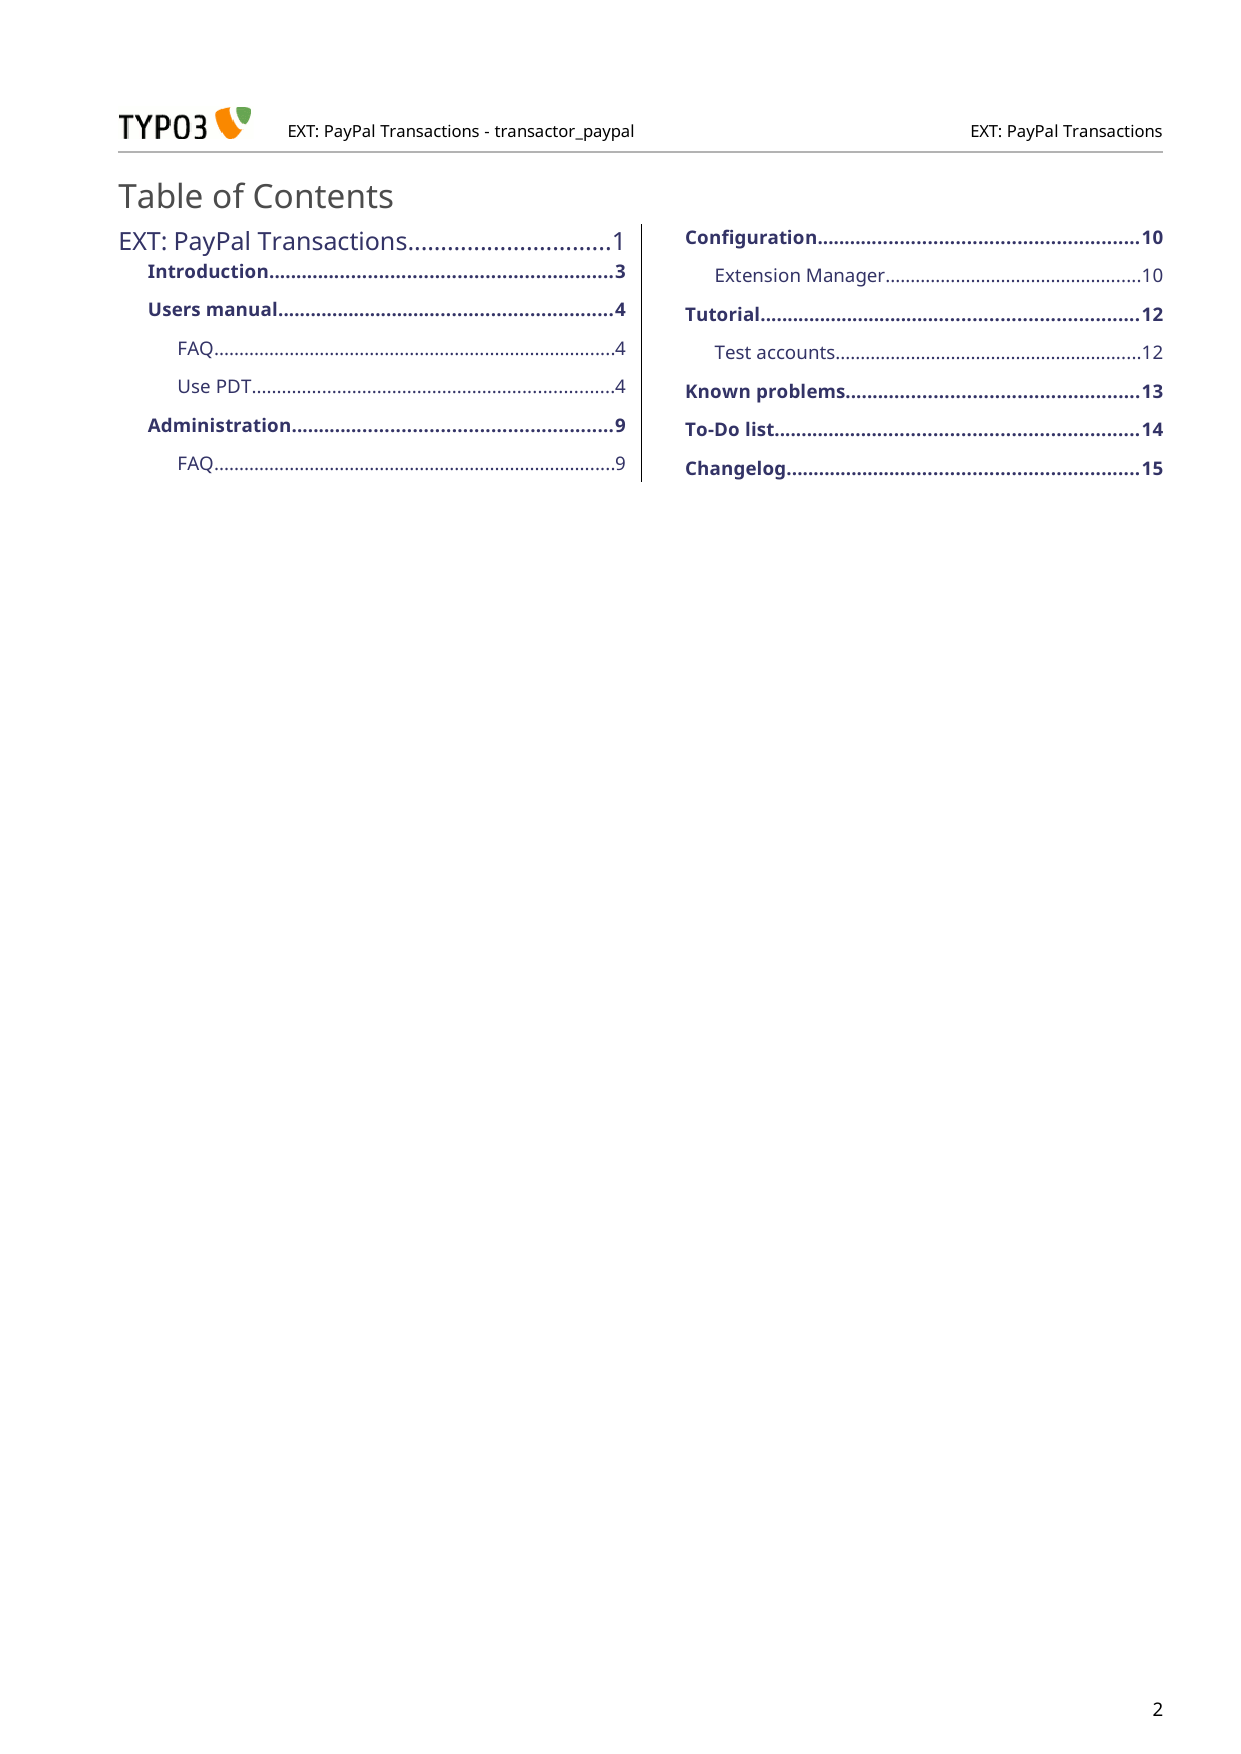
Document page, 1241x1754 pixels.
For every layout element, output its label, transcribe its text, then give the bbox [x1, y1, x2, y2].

text FAQ 4 [177, 335, 626, 361]
text Administration 9 [148, 412, 626, 438]
text Extension Manager 10 [714, 262, 1163, 288]
text Use PDT 4 [177, 373, 626, 399]
picture [118, 106, 254, 139]
text Tutorial 12 [685, 301, 1163, 327]
text To-Do list 14 [685, 416, 1163, 442]
text FAQ 9 [177, 450, 626, 476]
subtitle Table of Contents [118, 172, 1163, 218]
text Known problems 13 [685, 378, 1163, 404]
text EXT: PayPal Transactions 1 [118, 224, 626, 258]
text Changelog 15 [685, 454, 1163, 481]
text Test accounts 12 [714, 339, 1163, 365]
text Users manual 4 [148, 296, 626, 322]
text Configuration 10 [685, 224, 1163, 250]
text Introduction 3 [148, 258, 626, 284]
